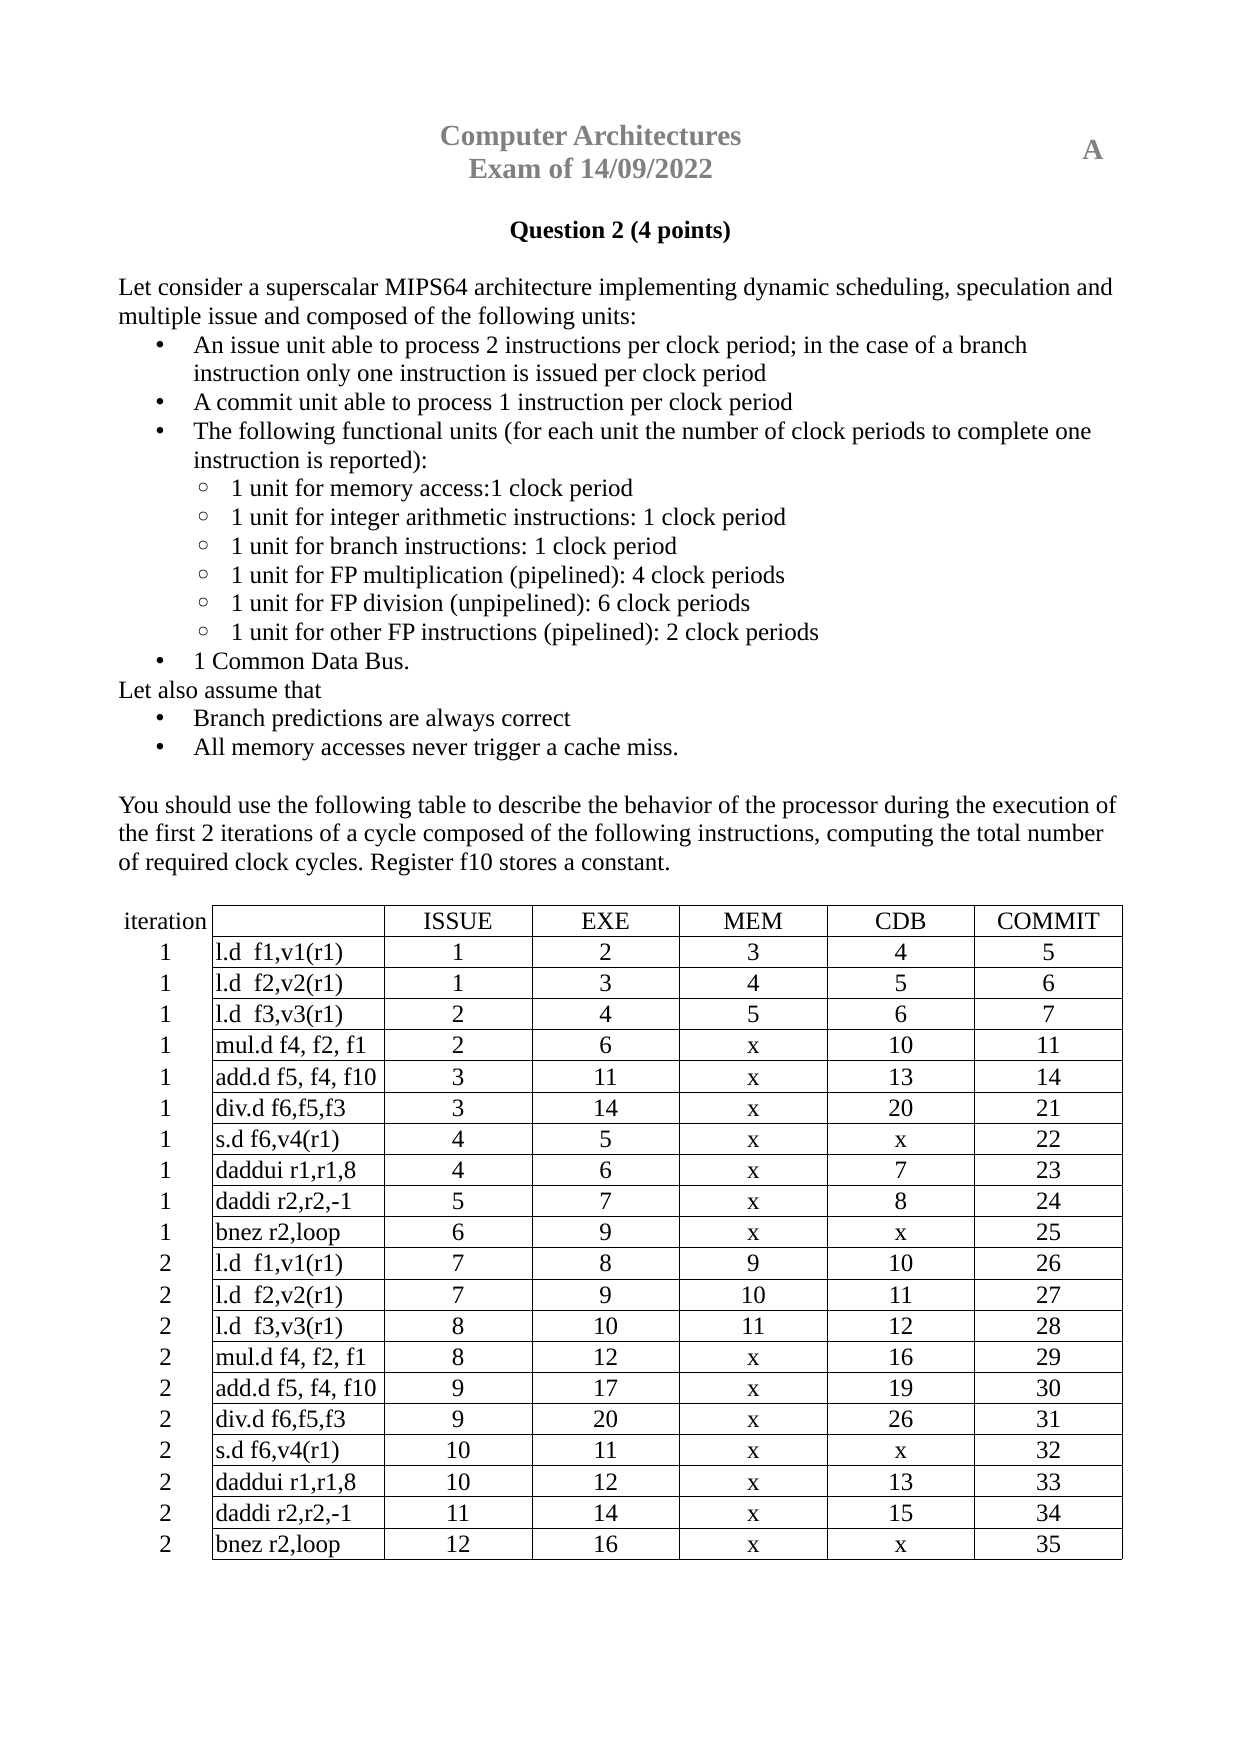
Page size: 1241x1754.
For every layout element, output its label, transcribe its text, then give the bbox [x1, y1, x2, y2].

table_cell 2 [118, 1465, 212, 1496]
table_cell 22 [975, 1124, 1122, 1154]
table_cell 35 [975, 1529, 1122, 1559]
table_cell 29 [975, 1342, 1122, 1372]
list 1 unit for integer arithmetic instructions: 1 clock period [193, 502, 1122, 531]
table_cell 2 [118, 1247, 212, 1278]
table_cell 6 [828, 999, 974, 1029]
table_cell l.d f1,v1(r1) [213, 937, 384, 967]
table_cell 11 [533, 1061, 679, 1092]
table_cell 3 [680, 937, 827, 967]
table_cell 21 [975, 1093, 1122, 1123]
table_cell 27 [975, 1280, 1122, 1309]
table_cell x [680, 1404, 827, 1434]
table_cell 34 [975, 1497, 1122, 1528]
table_cell 13 [828, 1466, 974, 1496]
table_cell 13 [828, 1061, 974, 1092]
table_cell x [680, 1466, 827, 1496]
table_cell 1 [385, 968, 532, 998]
table_cell l.d f2,v2(r1) [213, 1280, 384, 1309]
table_cell 5 [680, 999, 827, 1029]
table_cell 12 [385, 1529, 532, 1559]
table_cell 14 [533, 1093, 679, 1123]
table_cell 28 [975, 1311, 1122, 1341]
table_cell 10 [385, 1466, 532, 1496]
table_cell 7 [385, 1280, 532, 1309]
table_cell 4 [828, 937, 974, 967]
table_cell 1 [385, 937, 532, 967]
table_cell 6 [975, 968, 1122, 998]
table_cell x [680, 1497, 827, 1528]
table_cell 20 [533, 1404, 679, 1434]
list 1 unit for FP multiplication (pipelined): 4 clock periods [193, 560, 1122, 588]
table_cell x [680, 1217, 827, 1247]
table_header iteration [118, 905, 212, 936]
table_cell 9 [385, 1404, 532, 1434]
list Branch predictions are always correct [156, 703, 1122, 732]
table_cell daddi r2,r2,-1 [213, 1497, 384, 1528]
table_cell 2 [385, 1030, 532, 1060]
table_cell 5 [828, 968, 974, 998]
table_cell x [680, 1061, 827, 1092]
table_cell 4 [385, 1155, 532, 1185]
list The following functional units (for each unit the number of clock periods to complete one instruction is reported): [156, 416, 1122, 473]
table_cell 2 [118, 1403, 212, 1434]
table_cell 2 [385, 999, 532, 1029]
text Let consider a superscalar MIPS64 architecture implementing dynamic scheduling, speculation and multiple issue and composed of the following units: [118, 272, 1122, 330]
table_cell 7 [828, 1155, 974, 1185]
table_cell 12 [533, 1342, 679, 1372]
table_cell div.d f6,f5,f3 [213, 1093, 384, 1123]
table_cell l.d f2,v2(r1) [213, 968, 384, 998]
table_cell 16 [533, 1529, 679, 1559]
table_cell 10 [385, 1435, 532, 1465]
table_cell 1 [118, 1185, 212, 1216]
table_cell 2 [118, 1434, 212, 1465]
table_header COMMIT [975, 906, 1122, 936]
table_cell x [680, 1373, 827, 1403]
table_cell 16 [828, 1342, 974, 1372]
table_cell 14 [533, 1497, 679, 1528]
table_cell 4 [680, 968, 827, 998]
table_cell add.d f5, f4, f10 [213, 1373, 384, 1403]
table_cell 33 [975, 1466, 1122, 1496]
table_cell 1 [118, 967, 212, 998]
table_cell 9 [533, 1280, 679, 1309]
table_cell 11 [385, 1497, 532, 1528]
table_cell 30 [975, 1373, 1122, 1403]
table_cell 7 [975, 999, 1122, 1029]
table_cell 2 [118, 1341, 212, 1372]
table_cell x [680, 1435, 827, 1465]
table_header [213, 906, 384, 936]
table_cell 3 [385, 1061, 532, 1092]
table_cell 2 [118, 1372, 212, 1403]
table_cell 11 [533, 1435, 679, 1465]
table_cell 1 [118, 1154, 212, 1185]
table_cell 12 [828, 1311, 974, 1341]
text Question 2 (4 points) [118, 215, 1122, 243]
list A commit unit able to process 1 instruction per clock period [156, 387, 1122, 416]
table_cell 23 [975, 1155, 1122, 1185]
table_cell l.d f1,v1(r1) [213, 1248, 384, 1278]
list 1 unit for branch instructions: 1 clock period [193, 531, 1122, 560]
list All memory accesses never trigger a cache miss. [156, 732, 1122, 761]
table_cell 7 [533, 1186, 679, 1216]
table_cell 1 [118, 1123, 212, 1154]
table_cell 10 [828, 1030, 974, 1060]
table_cell 1 [118, 998, 212, 1029]
table_cell x [680, 1342, 827, 1372]
text Let also assume that [118, 675, 1122, 703]
table_cell x [680, 1030, 827, 1060]
table_cell 5 [533, 1124, 679, 1154]
table_cell l.d f3,v3(r1) [213, 1311, 384, 1341]
table_cell 31 [975, 1404, 1122, 1434]
table_cell 3 [533, 968, 679, 998]
table_cell 8 [828, 1186, 974, 1216]
table_cell x [828, 1217, 974, 1247]
table_cell 1 [118, 1060, 212, 1092]
table_cell 3 [385, 1093, 532, 1123]
table_cell 5 [385, 1186, 532, 1216]
list 1 unit for memory access:1 clock period [193, 473, 1122, 502]
text You should use the following table to describe the behavior of the processor during the execution of the first 2 iterations of a cycle composed of the following instructions, computing the total number of required clock cycles. Register f10 stores a constant. [118, 790, 1122, 876]
table_cell mul.d f4, f2, f1 [213, 1030, 384, 1060]
table_cell 25 [975, 1217, 1122, 1247]
table_cell 11 [975, 1030, 1122, 1060]
table_cell daddui r1,r1,8 [213, 1155, 384, 1185]
table_cell 1 [118, 1092, 212, 1123]
table_cell 2 [118, 1496, 212, 1528]
table_cell x [828, 1529, 974, 1559]
table_cell x [680, 1529, 827, 1559]
table_cell 17 [533, 1373, 679, 1403]
table_cell 8 [533, 1248, 679, 1278]
table_cell x [680, 1155, 827, 1185]
table_cell 8 [385, 1311, 532, 1341]
table_cell x [828, 1124, 974, 1154]
table_cell 12 [533, 1466, 679, 1496]
table_cell 14 [975, 1061, 1122, 1092]
table_cell 24 [975, 1186, 1122, 1216]
table_cell s.d f6,v4(r1) [213, 1435, 384, 1465]
table_cell 4 [533, 999, 679, 1029]
table_cell 2 [118, 1528, 212, 1559]
table_cell 6 [533, 1155, 679, 1185]
list 1 Common Data Bus. [156, 646, 1122, 675]
table_cell 1 [118, 1216, 212, 1247]
table_cell 32 [975, 1435, 1122, 1465]
table_cell mul.d f4, f2, f1 [213, 1342, 384, 1372]
table_cell daddui r1,r1,8 [213, 1466, 384, 1496]
table_cell 26 [975, 1248, 1122, 1278]
table_header EXE [533, 906, 679, 936]
table_cell 2 [118, 1310, 212, 1341]
table_cell 11 [828, 1280, 974, 1309]
table_cell 6 [385, 1217, 532, 1247]
table_cell 10 [828, 1248, 974, 1278]
table_header CDB [828, 906, 974, 936]
table_cell 8 [385, 1342, 532, 1372]
table_cell daddi r2,r2,-1 [213, 1186, 384, 1216]
table_cell 9 [533, 1217, 679, 1247]
table_cell add.d f5, f4, f10 [213, 1061, 384, 1092]
list 1 unit for other FP instructions (pipelined): 2 clock periods [193, 617, 1122, 646]
table_cell div.d f6,f5,f3 [213, 1404, 384, 1434]
table_cell 1 [118, 1029, 212, 1060]
table_cell x [828, 1435, 974, 1465]
table_cell 26 [828, 1404, 974, 1434]
table_cell 10 [533, 1311, 679, 1341]
table_cell 7 [385, 1248, 532, 1278]
table_cell 9 [680, 1248, 827, 1278]
table_cell x [680, 1093, 827, 1123]
table_cell bnez r2,loop [213, 1529, 384, 1559]
table_cell l.d f3,v3(r1) [213, 999, 384, 1029]
list An issue unit able to process 2 instructions per clock period; in the case of a branch instruction only one instruction is issued per clock period [156, 330, 1122, 387]
table_cell 4 [385, 1124, 532, 1154]
table_cell bnez r2,loop [213, 1217, 384, 1247]
table_cell 2 [533, 937, 679, 967]
table_cell 20 [828, 1093, 974, 1123]
table_cell 6 [533, 1030, 679, 1060]
table_cell 9 [385, 1373, 532, 1403]
table_cell x [680, 1124, 827, 1154]
table_cell 19 [828, 1373, 974, 1403]
table_cell s.d f6,v4(r1) [213, 1124, 384, 1154]
table_cell 5 [975, 937, 1122, 967]
table_cell 15 [828, 1497, 974, 1528]
table_header MEM [680, 906, 827, 936]
table_cell 11 [680, 1311, 827, 1341]
table_cell x [680, 1186, 827, 1216]
table_cell 10 [680, 1280, 827, 1309]
table_header ISSUE [385, 906, 532, 936]
table_cell 2 [118, 1279, 212, 1309]
list 1 unit for FP division (unpipelined): 6 clock periods [193, 588, 1122, 617]
table_cell 1 [118, 936, 212, 967]
